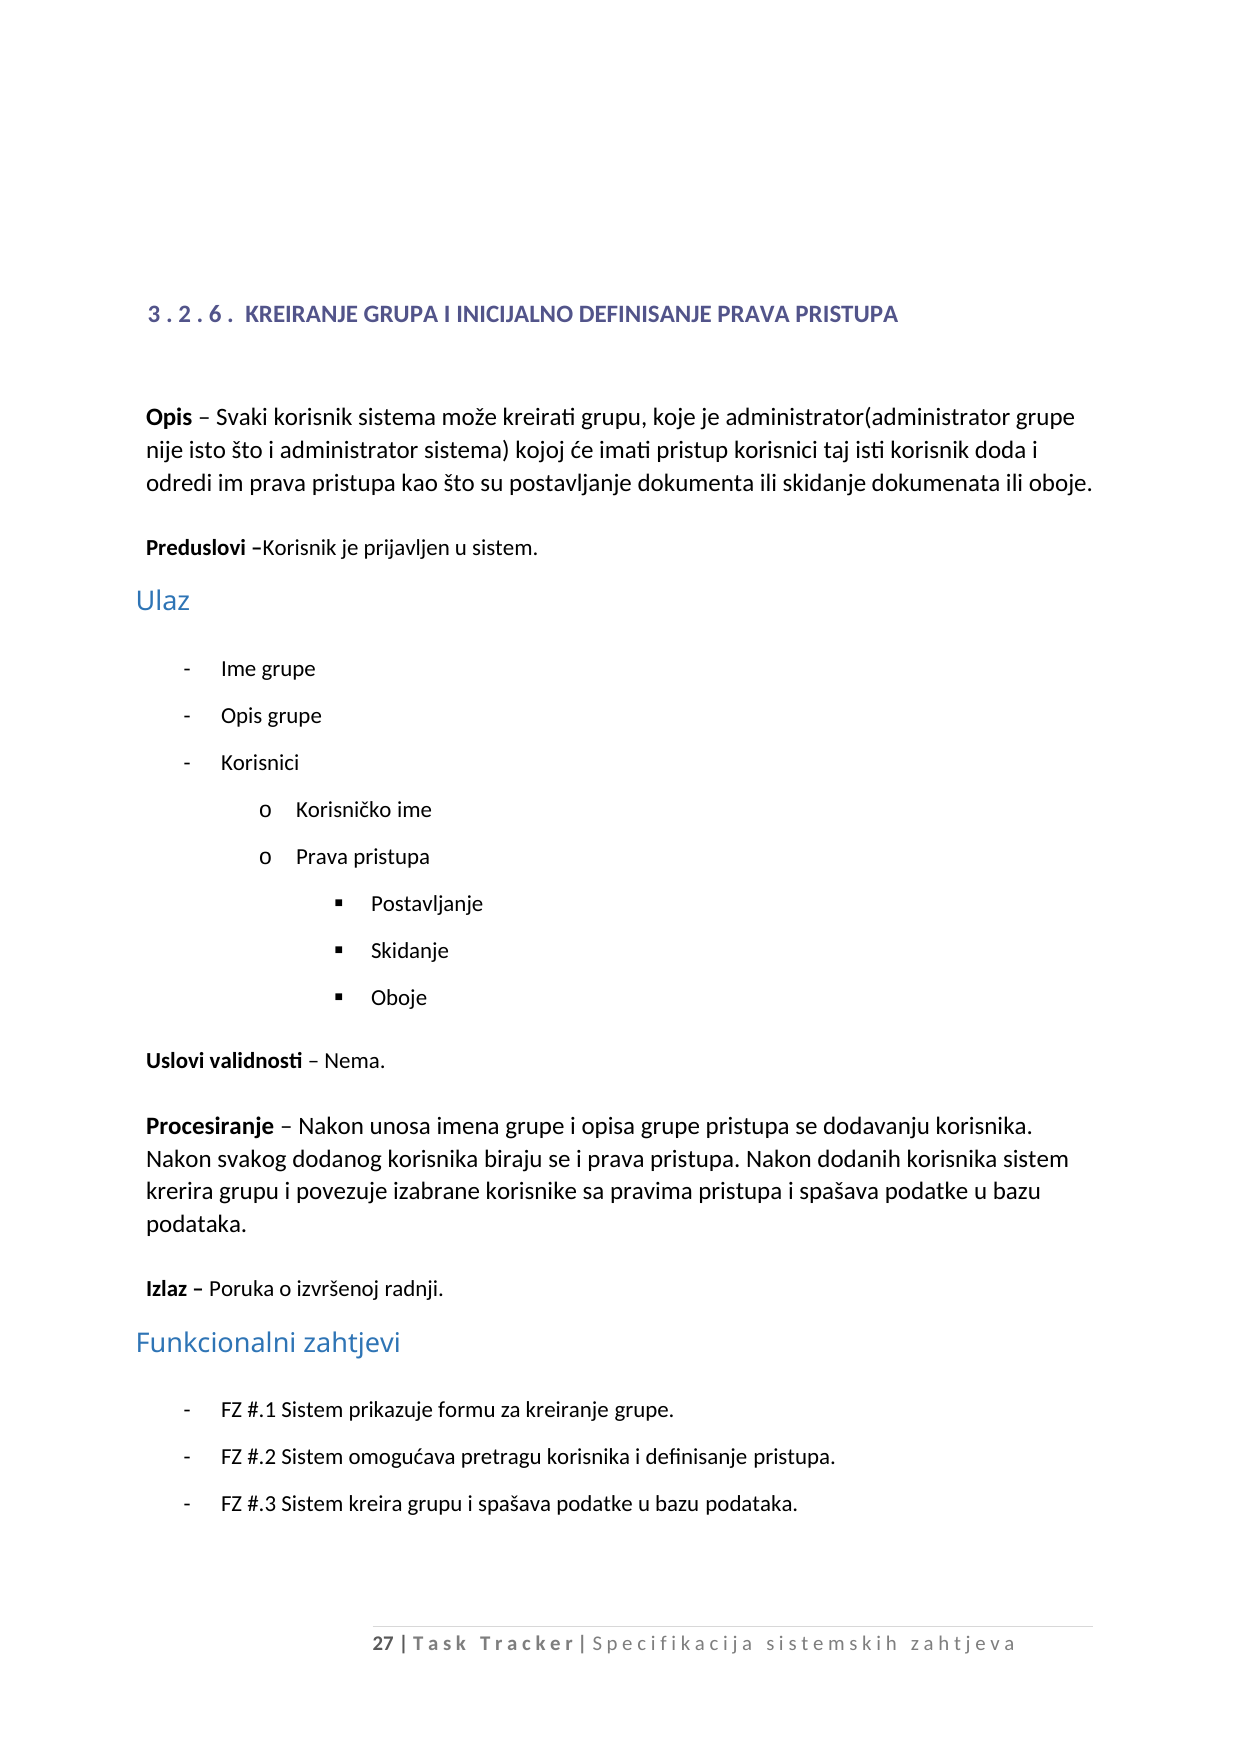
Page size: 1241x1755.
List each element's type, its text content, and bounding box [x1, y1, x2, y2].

list Korisnici [183, 748, 1105, 776]
subtitle Funkcionalni zahtjevi [135, 1323, 1105, 1360]
list Opis grupe [183, 701, 1105, 729]
list Prava pristupa [258, 842, 1105, 871]
subtitle Ulaz [135, 582, 1105, 618]
list Ime grupe [183, 654, 1105, 682]
text Preduslovi –Korisnik je prijavljen u sistem. [146, 533, 1096, 561]
list FZ #.1 Sistem prikazuje formu za kreiranje grupe. [183, 1396, 1105, 1423]
list Oboje [333, 983, 1105, 1011]
list Korisničko ime [258, 795, 1105, 824]
list Skidanje [333, 936, 1105, 964]
text Opis – Svaki korisnik sistema može kreirati grupu, koje je administrator(administrator grupe nije isto što i administrator sistema) kojoj će imati pristup korisnici taj isti korisnik doda i odredi im prava pristupa kao što su postavljanje dokumenta ili skidanje dokumenata ili oboje. [146, 402, 1096, 497]
text Uslovi validnosti – Nema. [146, 1047, 1096, 1075]
text 3 . 2 . 6 . KREIRANJE GRUPA I INICIJALNO DEFINISANJE PRAVA PRISTUPA [147, 298, 1055, 329]
list FZ #.2 Sistem omogućava pretragu korisnika i definisanje pristupa. [183, 1442, 1105, 1470]
list FZ #.3 Sistem kreira grupu i spašava podatke u bazu podataka. [183, 1489, 1105, 1517]
list Postavljanje [333, 889, 1105, 918]
text Procesiranje – Nakon unosa imena grupe i opisa grupe pristupa se dodavanju korisnika. Nakon svakog dodanog korisnika biraju se i prava pristupa. Nakon dodanih korisnika sistem krerira grupu i povezuje izabrane korisnike sa pravima pristupa i spašava podatke u bazu podataka. [146, 1110, 1078, 1239]
text Izlaz – Poruka o izvršenoj radnji. [146, 1274, 1096, 1302]
